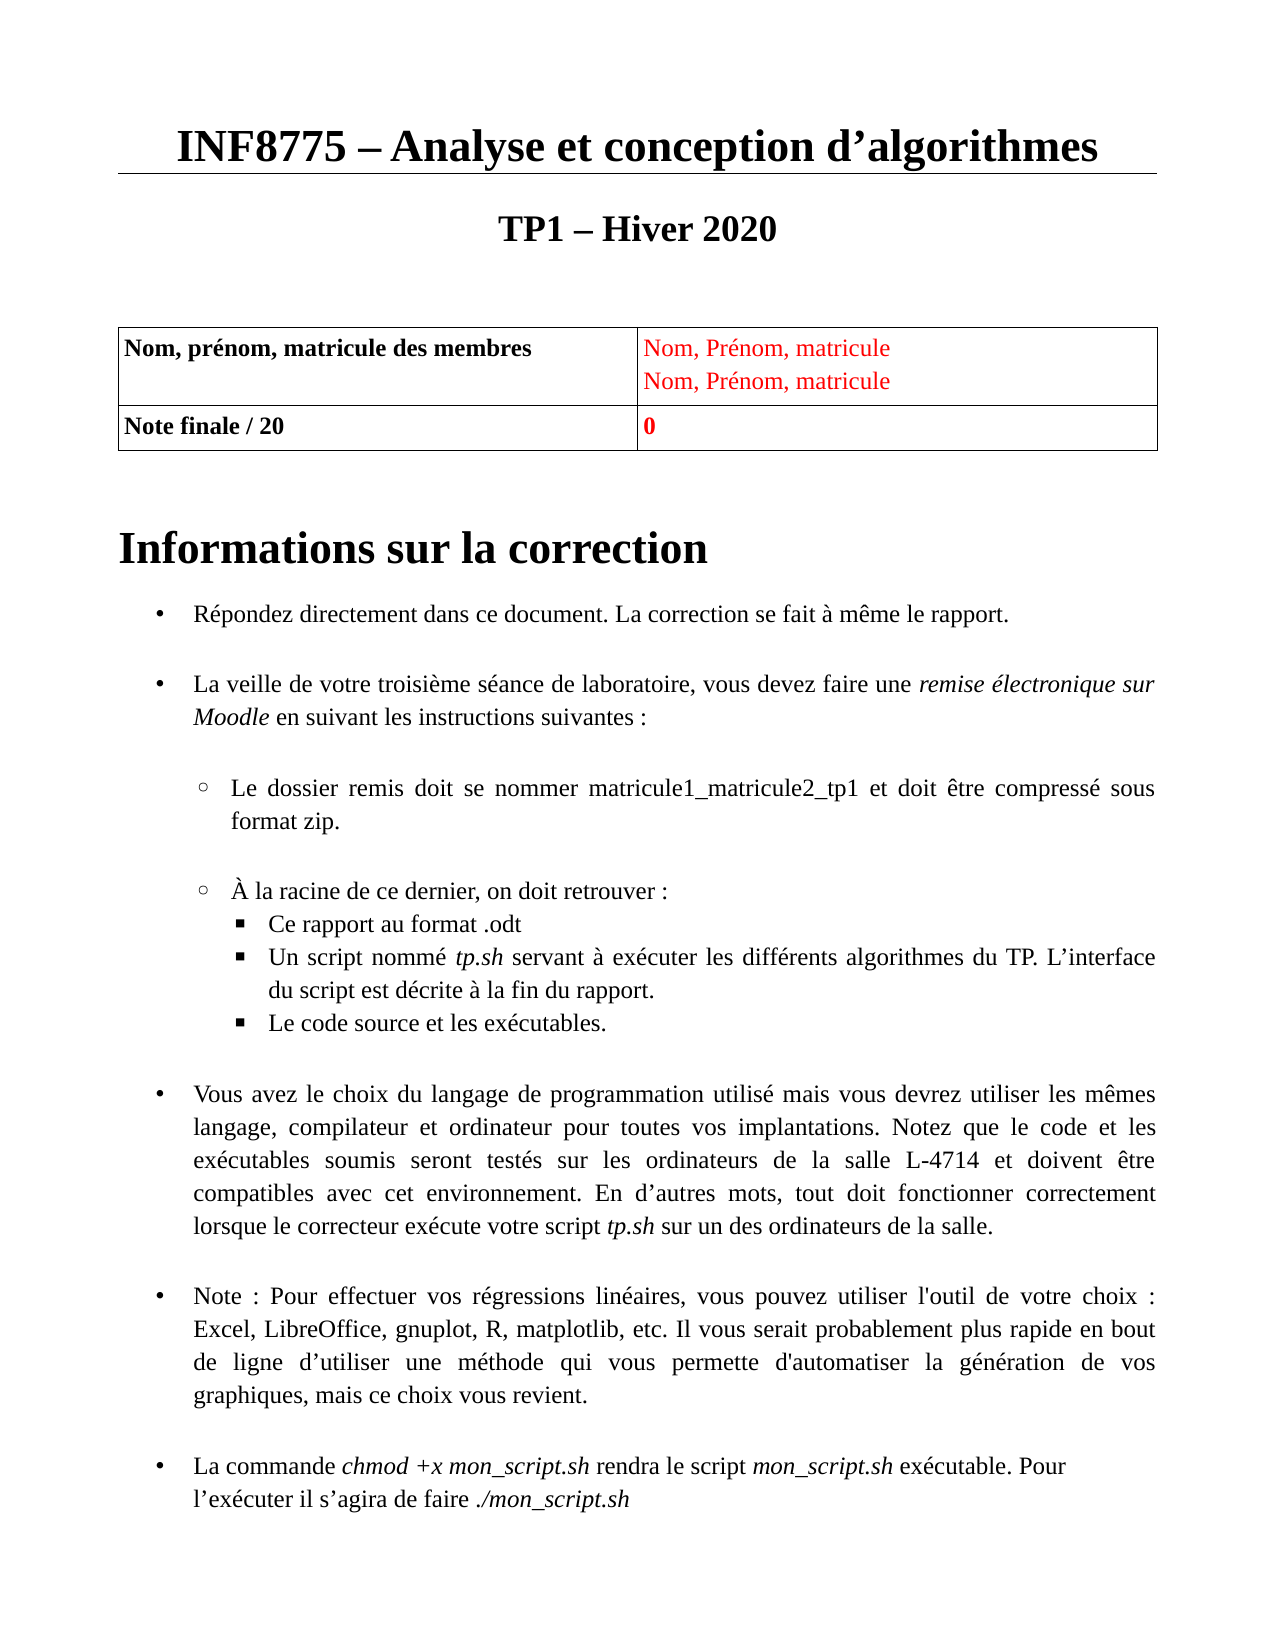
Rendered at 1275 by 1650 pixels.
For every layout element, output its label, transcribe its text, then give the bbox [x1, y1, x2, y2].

list La veille de votre troisième séance de laboratoire, vous devez faire une remise électronique sur Moodle en suivant les instructions suivantes : [156, 669, 1157, 731]
table_header Nom, prénom, matricule des membres [119, 328, 637, 405]
list Un script nommé tp.sh servant à exécuter les différents algorithmes du TP. L’interface du script est décrite à la fin du rapport. [231, 942, 1157, 1004]
table_header Nom, Prénom, matricule Nom, Prénom, matricule [638, 328, 1157, 405]
table_cell 0 [638, 406, 1157, 450]
list Vous avez le choix du langage de programmation utilisé mais vous devrez utiliser les mêmes langage, compilateur et ordinateur pour toutes vos implantations. Notez que le code et les exécutables soumis seront testés sur les ordinateurs de la salle L-4714 et doivent être compatibles avec cet environnement. En d’autres mots, tout doit fonctionner correctement lorsque le correcteur exécute votre script tp.sh sur un des ordinateurs de la salle. [156, 1079, 1157, 1240]
list Ce rapport au format .odt [231, 909, 1157, 938]
table_cell Note finale / 20 [119, 406, 637, 450]
list Note : Pour effectuer vos régressions linéaires, vous pouvez utiliser l'outil de votre choix : Excel, LibreOffice, gnuplot, R, matplotlib, etc. Il vous serait probablement plus rapide en bout de ligne d’utiliser une méthode qui vous permette d'automatiser la génération de vos graphiques, mais ce choix vous revient. [156, 1281, 1157, 1409]
list La commande chmod +x mon_script.sh rendra le script mon_script.sh exécutable. Pour l’exécuter il s’agira de faire ./mon_script.sh [156, 1451, 1157, 1513]
list À la racine de ce dernier, on doit retrouver : [193, 876, 1157, 905]
list Répondez directement dans ce document. La correction se fait à même le rapport. [156, 599, 1157, 627]
subtitle Informations sur la correction [118, 521, 1157, 574]
text TP1 – Hiver 2020 [118, 207, 1157, 250]
list Le code source et les exécutables. [231, 1008, 1157, 1037]
list Le dossier remis doit se nommer matricule1_matricule2_tp1 et doit être compressé sous format zip. [193, 773, 1157, 834]
subtitle INF8775 – Analyse et conception d’algorithmes [118, 118, 1157, 173]
